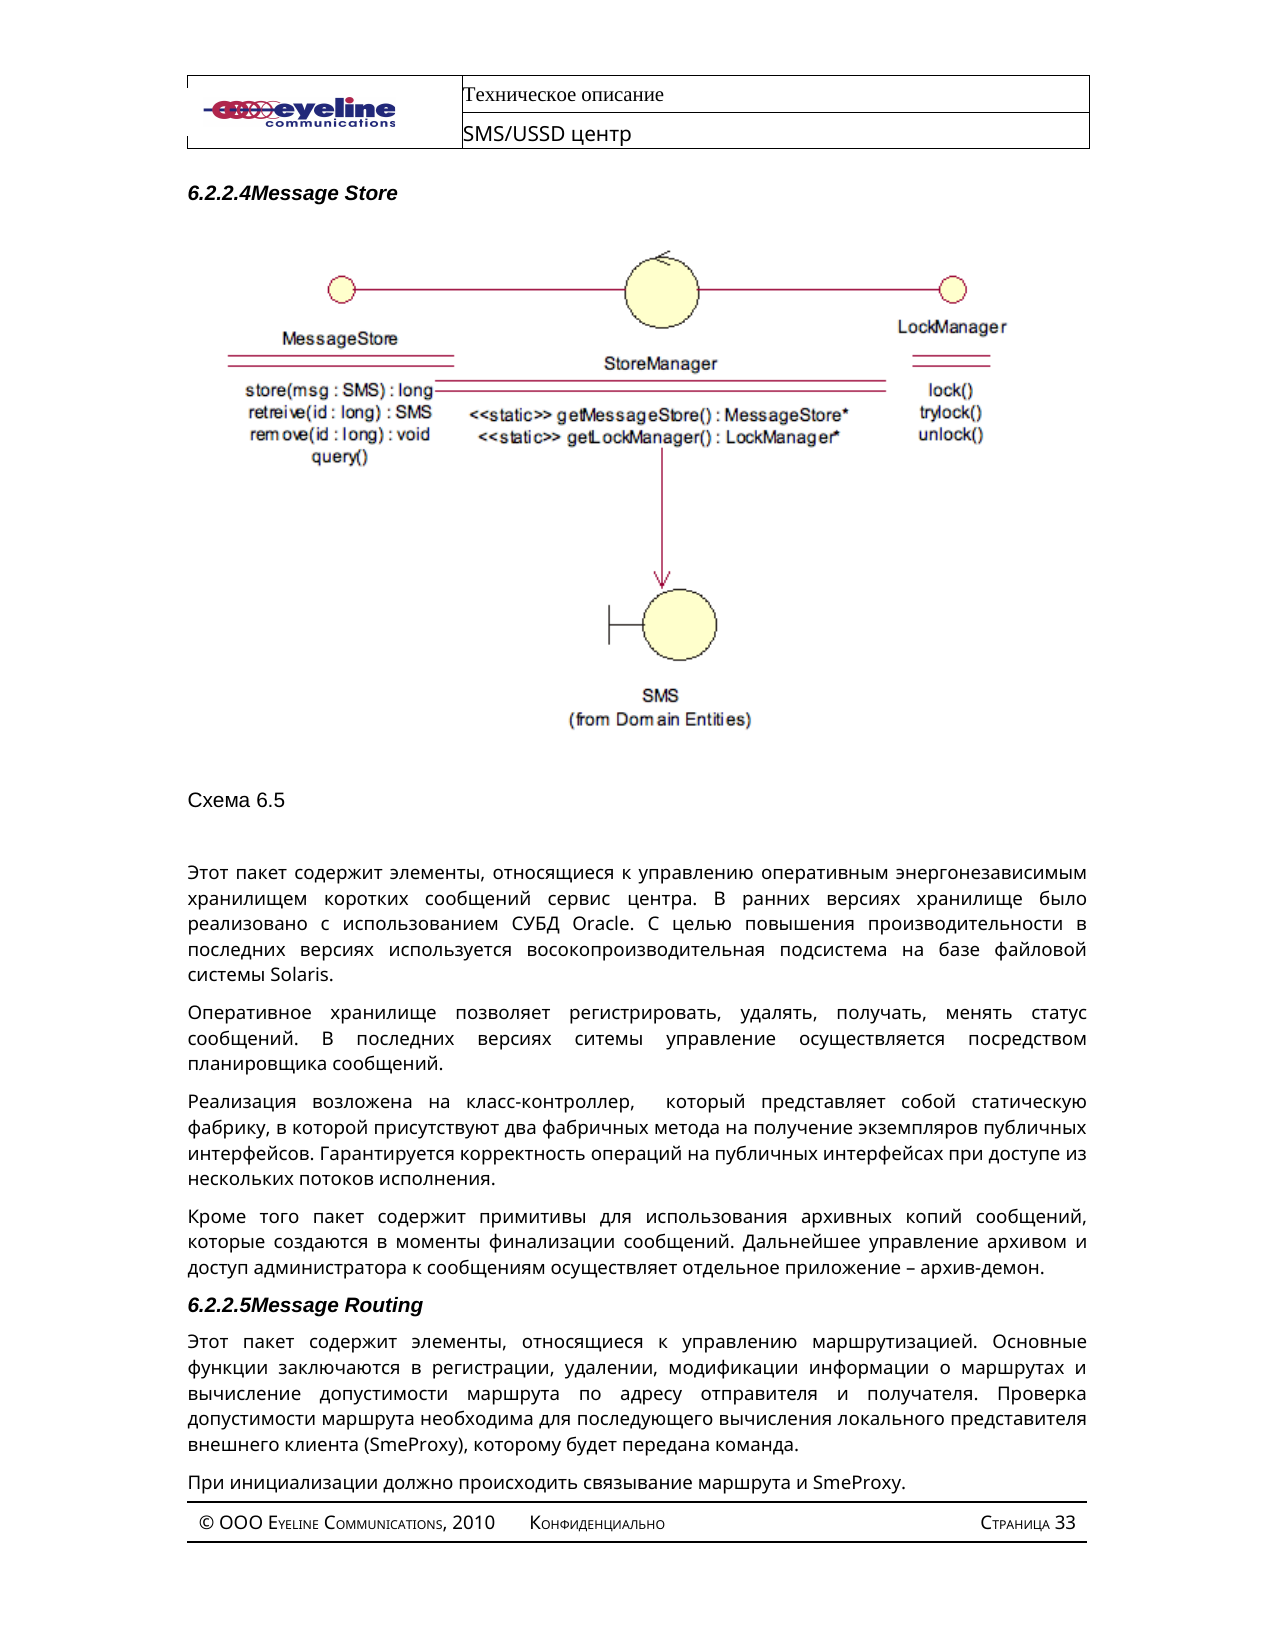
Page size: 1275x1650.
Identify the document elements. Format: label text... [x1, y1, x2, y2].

text Этот пакет содержит элементы, относящиеся к управлению маршрутизацией. Основные функции заключаются в регистрации, удалении, модификации информации о маршрутах и вычисление допустимости маршрута по адресу отправителя и получателя. Проверка допустимости маршрута необходима для последующего вычисления локального представителя внешнего клиента (SmeProxy), которому будет передана команда. [187, 1329, 1088, 1456]
text Этот пакет содержит элементы, относящиеся к управлению оперативным энергонезависимым хранилищем коротких сообщений сервис центра. В ранних версиях хранилище было реализовано с использованием СУБД Oracle. С целью повышения производительности в последних версиях используется восокопроизводительная подсистема на базе файловой системы Solaris. [187, 859, 1088, 987]
subtitle Message Store [187, 181, 1088, 205]
text Оперативное хранилище позволяет регистрировать, удалять, получать, менять статус сообщений. В последних версиях ситемы управление осуществляется посредством планировщика сообщений. [187, 1000, 1088, 1076]
text При инициализации должно происходить связывание маршрута и SmeProxy. [187, 1469, 1088, 1494]
text Реализация возложена на класс-контроллер, который представляет собой статическую фабрику, в которой присутствуют два фабричных метода на получение экземпляров публичных интерфейсов. Гарантируется корректность операций на публичных интерфейсах при доступе из нескольких потоков исполнения. [187, 1089, 1088, 1191]
text Кроме того пакет содержит примитивы для использования архивных копий сообщений, которые создаются в моменты финализации сообщений. Дальнейшее управление архивом и доступ администратора к сообщениям осуществляет отдельное приложение – архив-демон. [187, 1203, 1088, 1280]
picture [203, 97, 396, 127]
subtitle Message Routing [187, 1292, 1088, 1316]
text Схема 6.5 [187, 789, 1088, 812]
picture [187, 223, 1088, 789]
